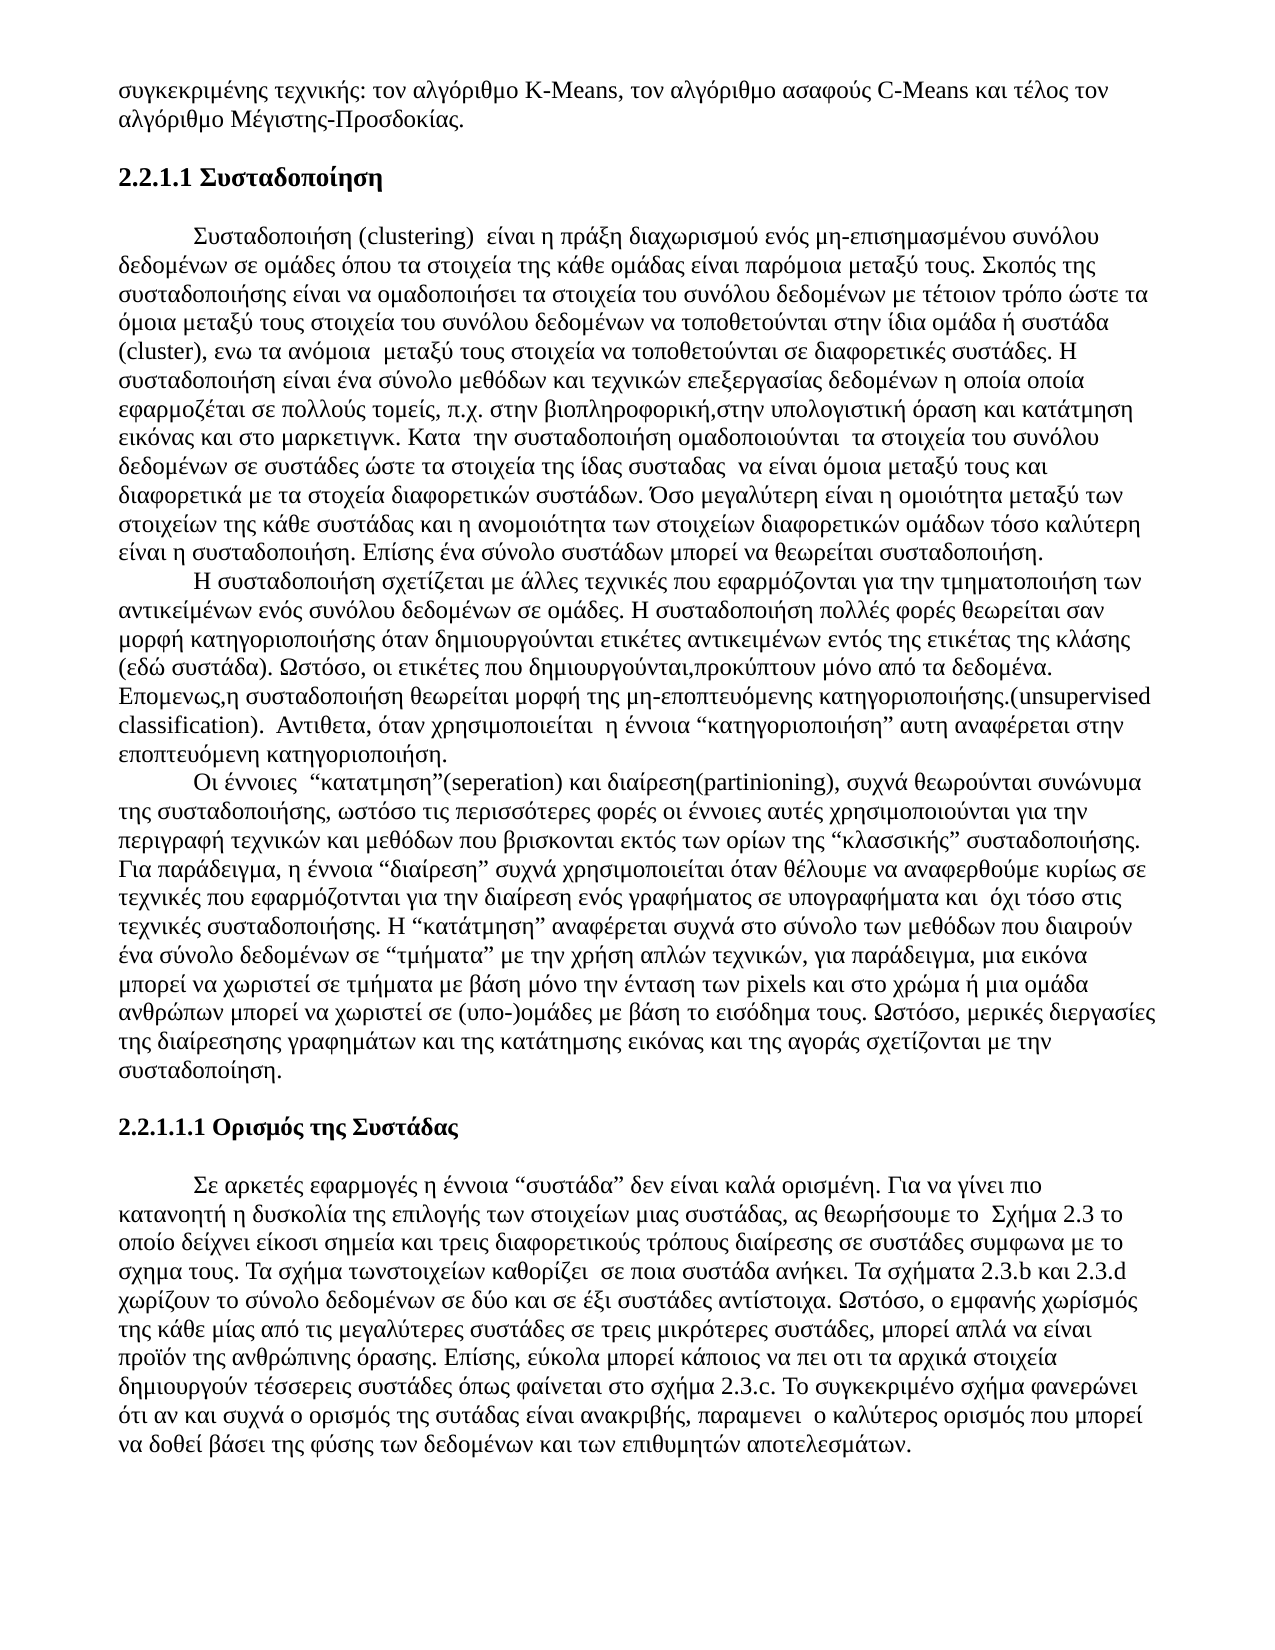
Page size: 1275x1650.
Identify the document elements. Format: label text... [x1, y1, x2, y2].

text Η συσταδοποιήση σχετίζεται με άλλες τεχνικές που εφαρμόζονται για την τμηματοποιήση των αντικείμένων ενός συνόλου δεδομένων σε ομάδες. Η συσταδοποιήση πολλές φορές θεωρείται σαν μορφή κατηγοριοποιήσης όταν δημιουργούνται ετικέτες αντικειμένων εντός της ετικέτας της κλάσης (εδώ συστάδα). Ωστόσο, οι ετικέτες που δημιουργούνται,προκύπτουν μόνο από τα δεδομένα. Επομενως,η συσταδοποιήση θεωρείται μορφή της μη-εποπτευόμενης κατηγοριοποιήσης.(unsupervised classification). Αντιθετα, όταν χρησιμοποιείται η έννοια “κατηγοριοποιήση” αυτη αναφέρεται στην εποπτευόμενη κατηγοριοποιήση. [118, 566, 1157, 767]
text 2.2.1.1 Συσταδοποίηση [118, 161, 1157, 192]
text συγκεκριμένης τεχνικής: τον αλγόριθμο K-Means, τον αλγόριθμο ασαφούς C-Means και τέλος τον αλγόριθμο Μέγιστης-Προσδοκίας. [118, 75, 1157, 132]
text 2.2.1.1.1 Ορισμός της Συστάδας [118, 1112, 1157, 1141]
text Σε αρκετές εφαρμογές η έννοια “συστάδα” δεν είναι καλά ορισμένη. Για να γίνει πιο κατανοητή η δυσκολία της επιλογής των στοιχείων μιας συστάδας, ας θεωρήσουμε το Σχήμα 2.3 το οποίο δείχνει είκοσι σημεία και τρεις διαφορετικούς τρόπους διαίρεσης σε συστάδες συμφωνα με το σχημα τους. Τα σχήμα τωνστοιχείων καθορίζει σε ποια συστάδα ανήκει. Τα σχήματα 2.3.b και 2.3.d χωρίζουν το σύνολο δεδομένων σε δύο και σε έξι συστάδες αντίστοιχα. Ωστόσο, ο εμφανής χωρίσμός της κάθε μίας από τις μεγαλύτερες συστάδες σε τρεις μικρότερες συστάδες, μπορεί απλά να είναι προϊόν της ανθρώπινης όρασης. Επίσης, εύκολα μπορεί κάποιος να πει οτι τα αρχικά στοιχεία δημιουργούν τέσσερεις συστάδες όπως φαίνεται στο σχήμα 2.3.c. To συγκεκριμένο σχήμα φανερώνει ότι αν και συχνά ο ορισμός της συτάδας είναι ανακριβής, παραμενει ο καλύτερος ορισμός που μπορεί να δοθεί βάσει της φύσης των δεδομένων και των επιθυμητών αποτελεσμάτων. [118, 1170, 1157, 1457]
text Συσταδοποιήση (clustering) είναι η πράξη διαχωρισμού ενός μη-επισημασμένου συνόλου δεδομένων σε ομάδες όπου τα στοιχεία της κάθε ομάδας είναι παρόμοια μεταξύ τους. Σκοπός της συσταδοποιήσης είναι να ομαδοποιήσει τα στοιχεία του συνόλου δεδομένων με τέτοιον τρόπο ώστε τα όμοια μεταξύ τους στοιχεία του συνόλου δεδομένων να τοποθετούνται στην ίδια ομάδα ή συστάδα (cluster), ενω τα ανόμοια μεταξύ τους στοιχεία να τοποθετούνται σε διαφορετικές συστάδες. Η συσταδοποιήση είναι ένα σύνολο μεθόδων και τεχνικών επεξεργασίας δεδομένων η οποία οποία εφαρμοζέται σε πολλούς τομείς, π.χ. στην βιοπληροφορική,στην υπολογιστική όραση και κατάτμηση εικόνας και στο μαρκετιγνκ. Κατα την συσταδοποιήση ομαδοποιούνται τα στοιχεία του συνόλου δεδομένων σε συστάδες ώστε τα στοιχεία της ίδας συσταδας να είναι όμοια μεταξύ τους και διαφορετικά με τα στοχεία διαφορετικών συστάδων. Όσο μεγαλύτερη είναι η ομοιότητα μεταξύ των στοιχείων της κάθε συστάδας και η ανομοιότητα των στοιχείων διαφορετικών ομάδων τόσο καλύτερη είναι η συσταδοποιήση. Επίσης ένα σύνολο συστάδων μπορεί να θεωρείται συσταδοποιήση. [118, 221, 1157, 566]
text Οι έννοιες “κατατμηση”(seperation) και διαίρεση(partinioning), συχνά θεωρούνται συνώνυμα της συσταδοποιήσης, ωστόσο τις περισσότερες φορές οι έννοιες αυτές χρησιμοποιούνται για την περιγραφή τεχνικών και μεθόδων που βρισκονται εκτός των ορίων της “κλασσικής” συσταδοποιήσης. Για παράδειγμα, η έννοια “διαίρεση” συχνά χρησιμοποιείται όταν θέλουμε να αναφερθούμε κυρίως σε τεχνικές που εφαρμόζοτνται για την διαίρεση ενός γραφήματος σε υπογραφήματα και όχι τόσο στις τεχνικές συσταδοποιήσης. Η “κατάτμηση” αναφέρεται συχνά στο σύνολο των μεθόδων που διαιρούν ένα σύνολο δεδομένων σε “τμήματα” με την χρήση απλών τεχνικών, για παράδειγμα, μια εικόνα μπορεί να χωριστεί σε τμήματα με βάση μόνο την ένταση των pixels και στο χρώμα ή μια ομάδα ανθρώπων μπορεί να χωριστεί σε (υπο-)ομάδες με βάση το εισόδημα τους. Ωστόσο, μερικές διεργασίες της διαίρεσησης γραφημάτων και της κατάτημσης εικόνας και της αγοράς σχετίζονται με την συσταδοποίηση. [118, 767, 1157, 1084]
